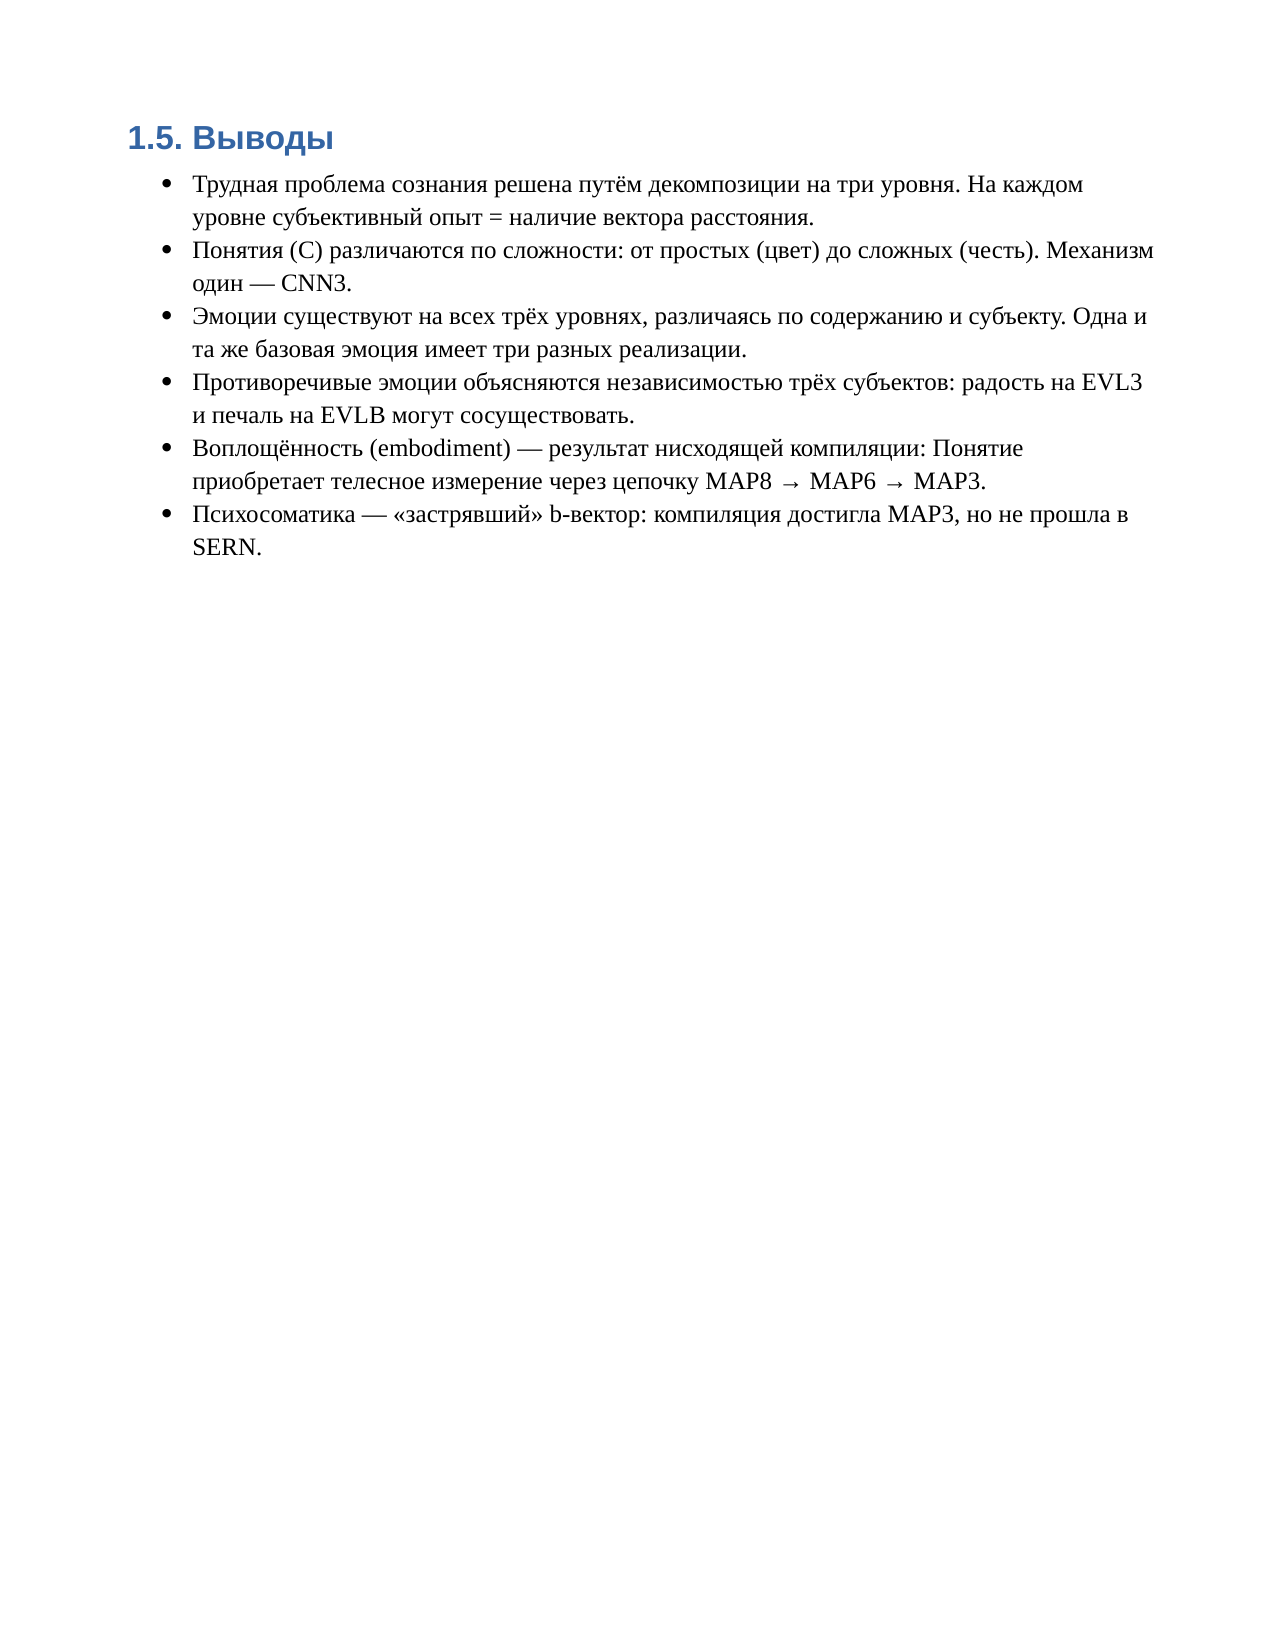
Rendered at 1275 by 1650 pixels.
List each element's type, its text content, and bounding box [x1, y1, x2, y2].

list Противоречивые эмоции объясняются независимостью трёх субъектов: радость на EVL3 и печаль на EVLB могут сосуществовать. [162, 367, 1157, 429]
list Трудная проблема сознания решена путём декомпозиции на три уровня. На каждом уровне субъективный опыт = наличие вектора расстояния. [162, 169, 1157, 231]
list Воплощённость (embodiment) — результат нисходящей компиляции: Понятие приобретает телесное измерение через цепочку MAP8 → MAP6 → MAP3. [162, 433, 1157, 495]
list Психосоматика — «застрявший» b-вектор: компиляция достигла MAP3, но не прошла в SERN. [162, 499, 1157, 561]
subtitle Выводы [118, 118, 1157, 157]
list Понятия (C) различаются по сложности: от простых (цвет) до сложных (честь). Механизм один — CNN3. [162, 235, 1157, 297]
list Эмоции существуют на всех трёх уровнях, различаясь по содержанию и субъекту. Одна и та же базовая эмоция имеет три разных реализации. [162, 301, 1157, 363]
